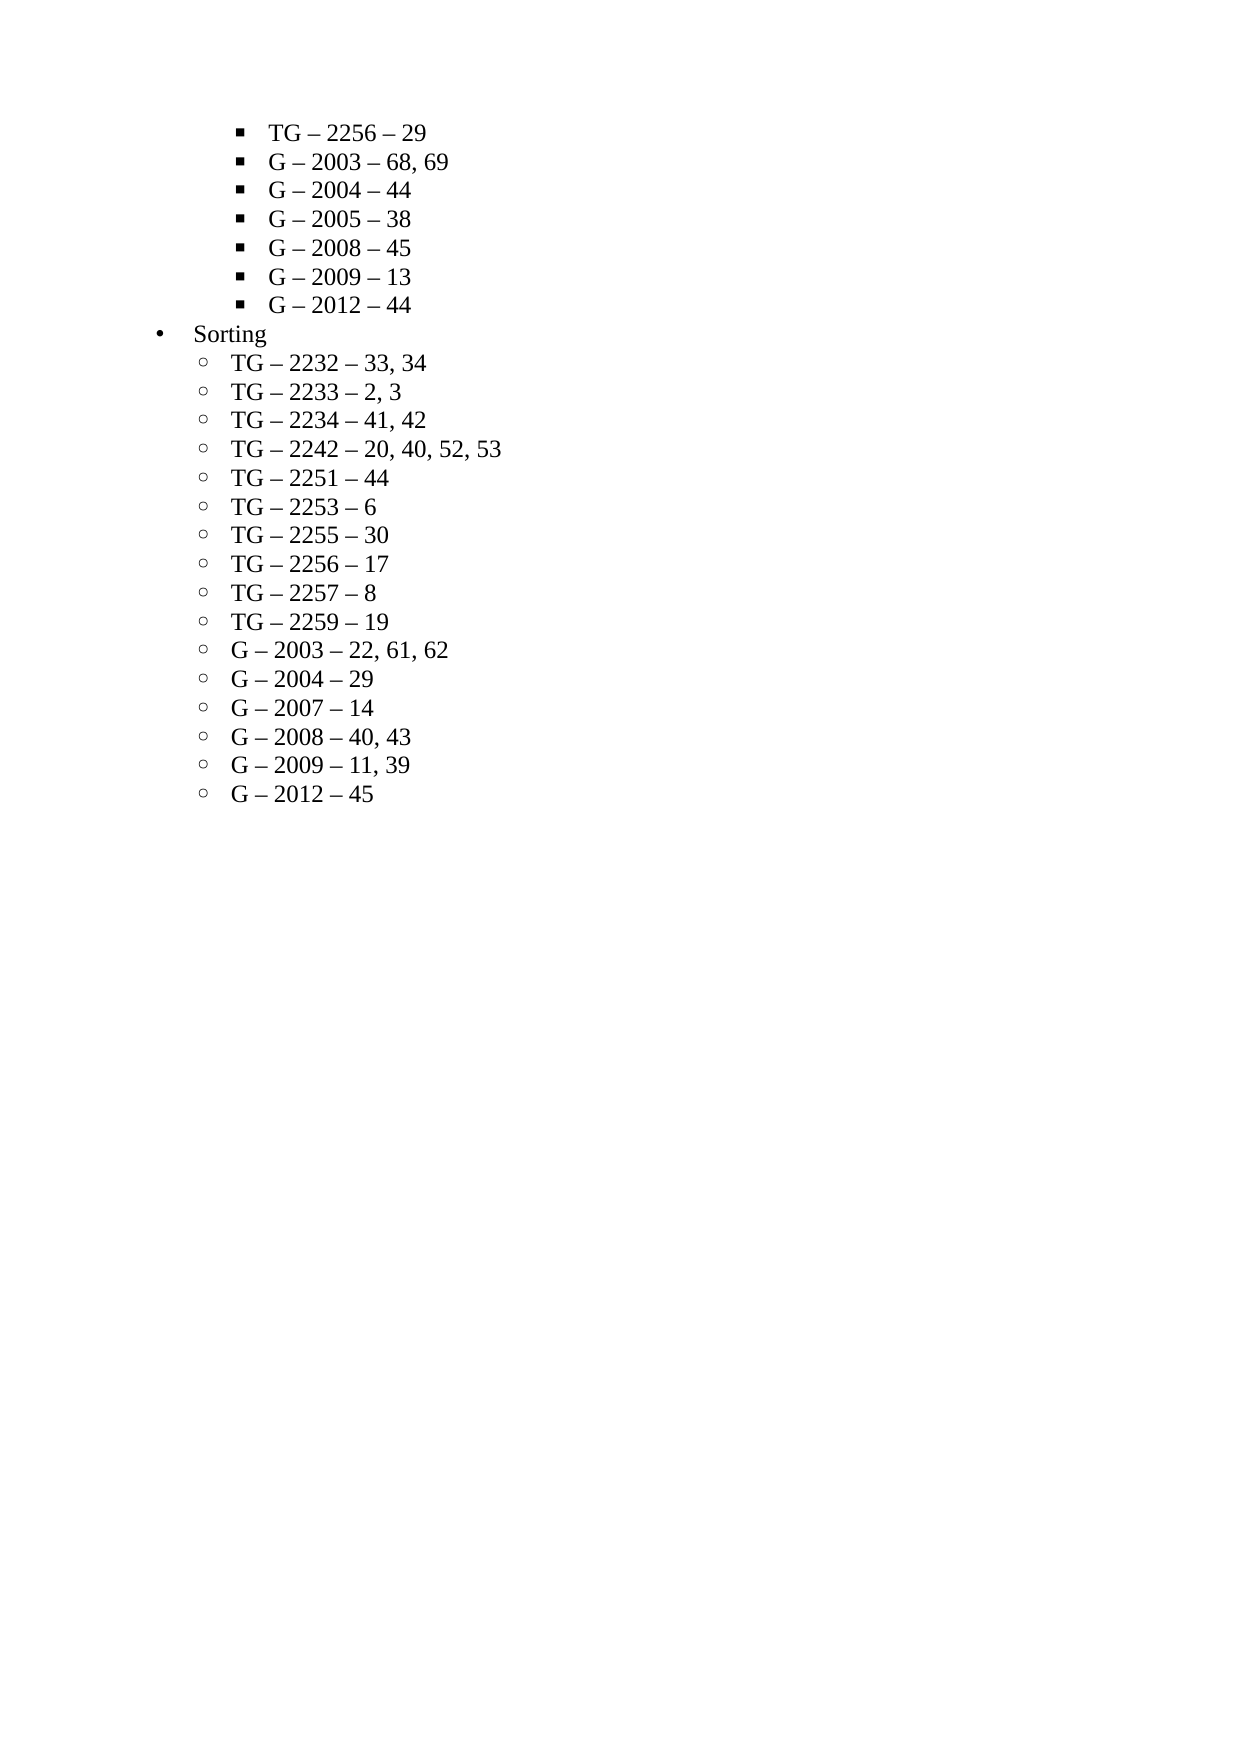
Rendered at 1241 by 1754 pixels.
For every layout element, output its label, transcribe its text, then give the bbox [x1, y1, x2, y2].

list G – 2008 – 40, 43 [193, 722, 1122, 751]
list TG – 2232 – 33, 34 [193, 348, 1122, 377]
list G – 2012 – 45 [193, 779, 1122, 808]
list TG – 2255 – 30 [193, 521, 1122, 549]
list TG – 2256 – 17 [193, 549, 1122, 578]
list TG – 2251 – 44 [193, 463, 1122, 492]
list Sorting [156, 319, 1122, 348]
list G – 2004 – 44 [231, 176, 1122, 204]
list TG – 2234 – 41, 42 [193, 406, 1122, 434]
list G – 2005 – 38 [231, 204, 1122, 233]
list TG – 2259 – 19 [193, 607, 1122, 636]
list G – 2004 – 29 [193, 664, 1122, 693]
list TG – 2233 – 2, 3 [193, 377, 1122, 406]
list G – 2003 – 22, 61, 62 [193, 636, 1122, 664]
list G – 2007 – 14 [193, 693, 1122, 722]
list G – 2008 – 45 [231, 233, 1122, 262]
list TG – 2257 – 8 [193, 578, 1122, 607]
list G – 2009 – 11, 39 [193, 751, 1122, 779]
list G – 2009 – 13 [231, 262, 1122, 291]
list TG – 2253 – 6 [193, 492, 1122, 521]
list TG – 2256 – 29 [231, 118, 1122, 147]
list G – 2012 – 44 [231, 291, 1122, 319]
list TG – 2242 – 20, 40, 52, 53 [193, 434, 1122, 463]
list G – 2003 – 68, 69 [231, 147, 1122, 176]
